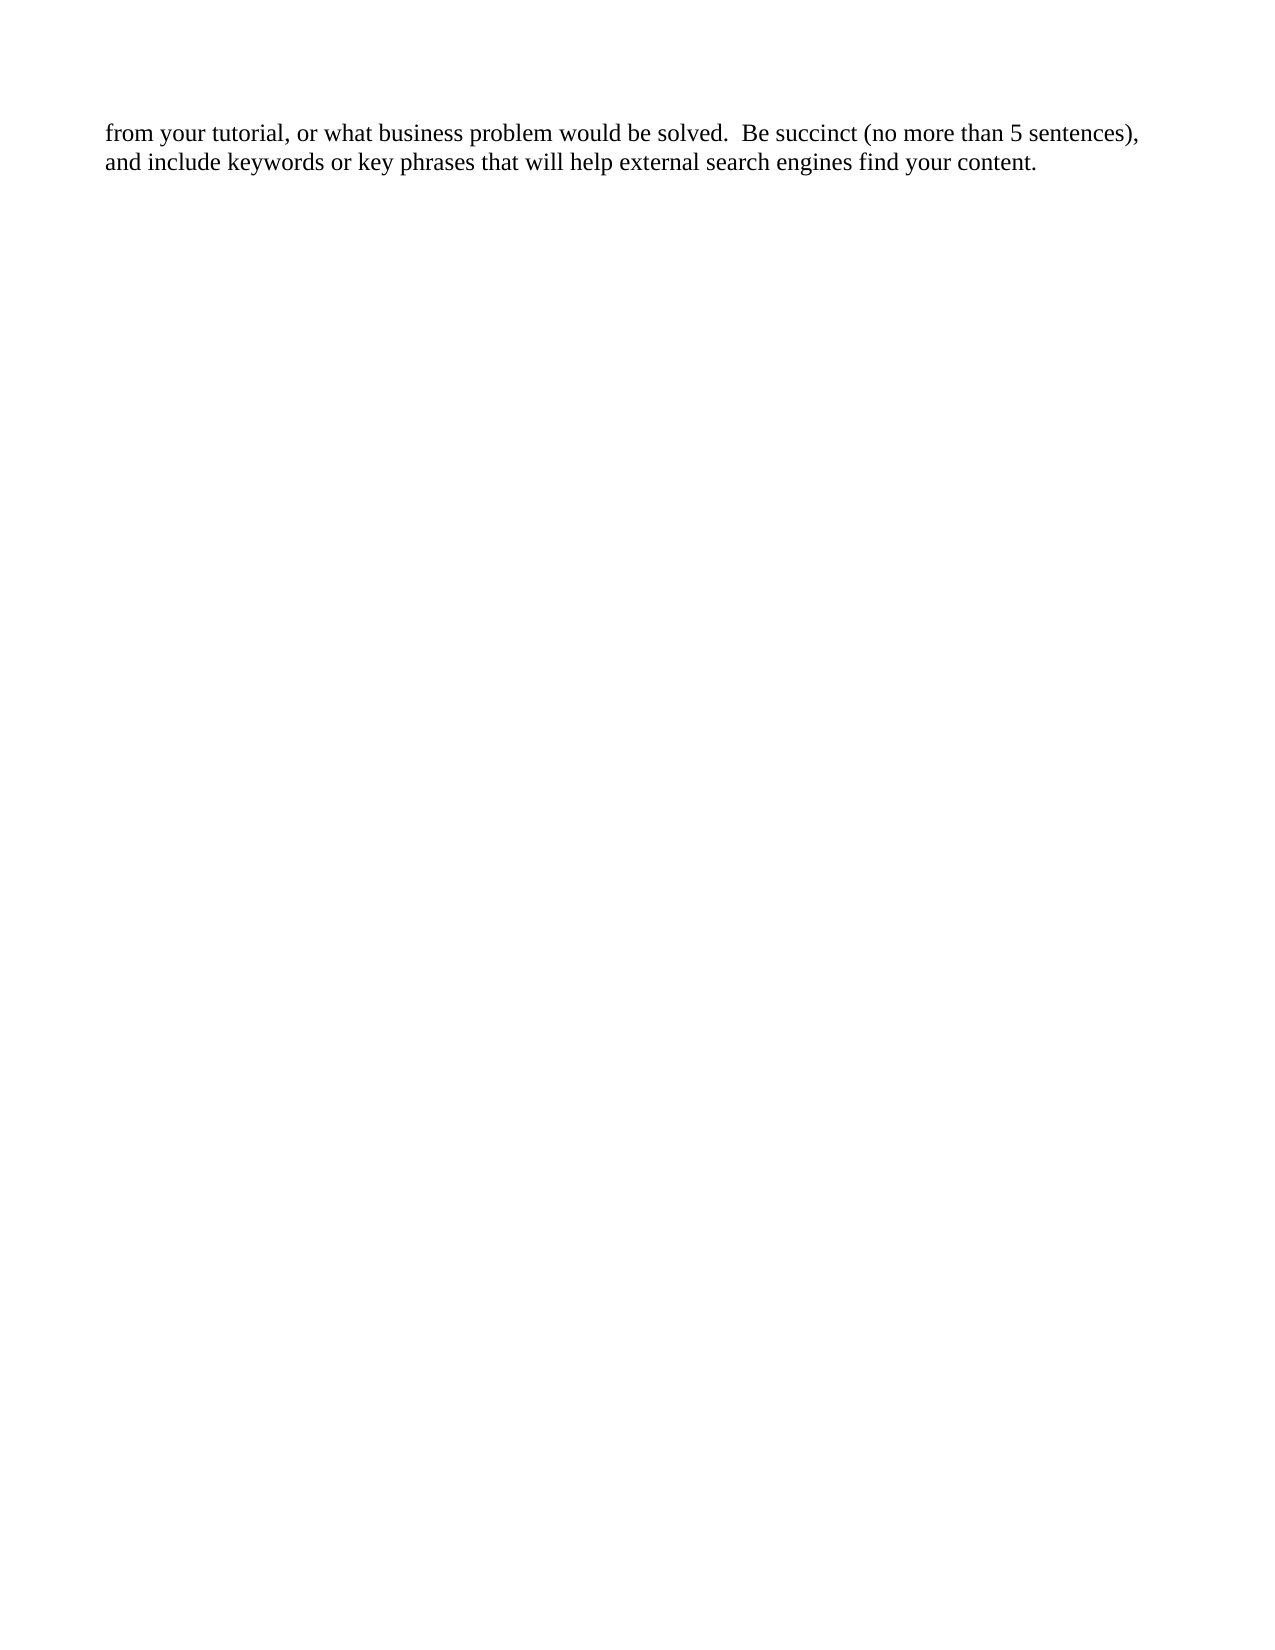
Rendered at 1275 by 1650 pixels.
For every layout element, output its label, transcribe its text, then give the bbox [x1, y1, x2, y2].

text from your tutorial, or what business problem would be solved. Be succinct (no more than 5 sentences), and include keywords or key phrases that will help external search engines find your content. [105, 118, 1170, 176]
